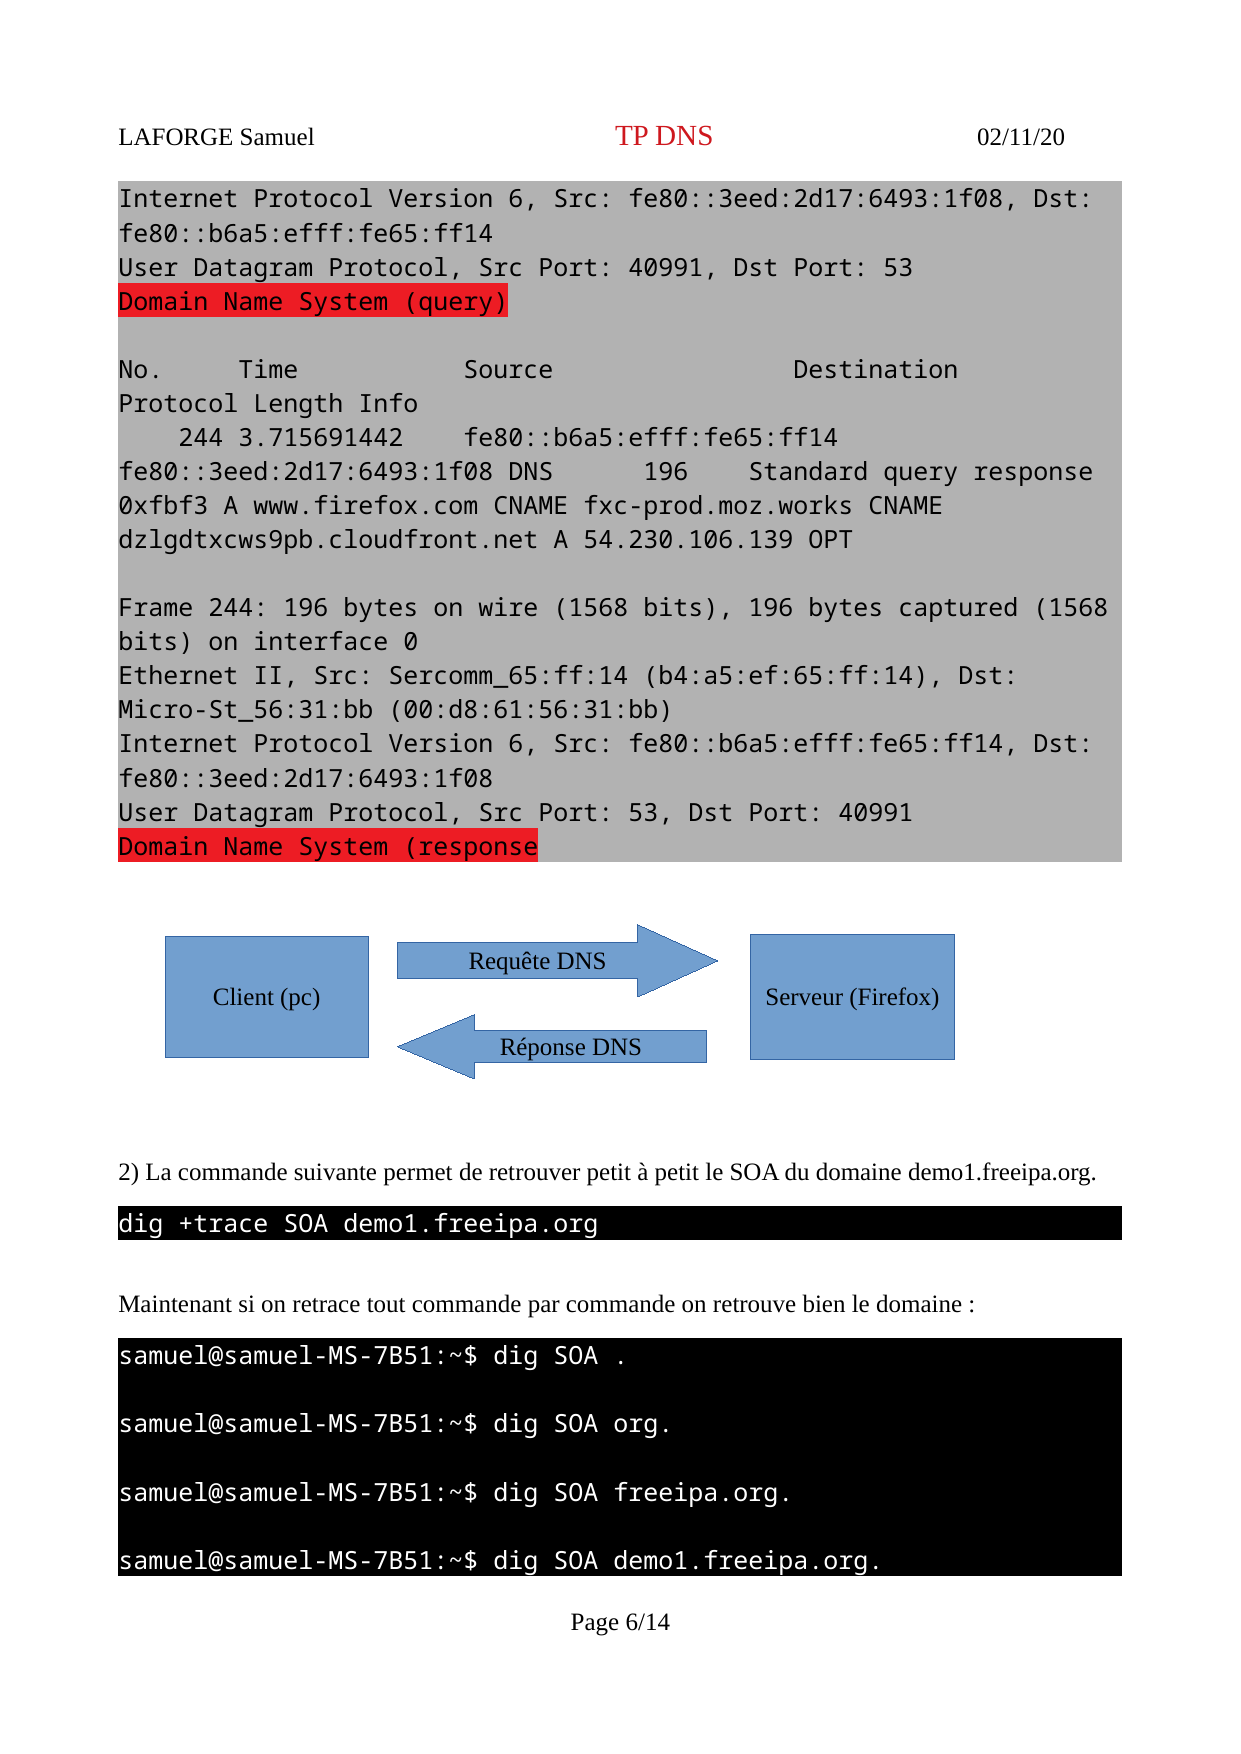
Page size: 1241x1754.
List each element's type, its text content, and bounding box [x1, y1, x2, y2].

text dig +trace SOA demo1.freeipa.org [118, 1206, 1122, 1240]
text Internet Protocol Version 6, Src: fe80::b6a5:efff:fe65:ff14, Dst: fe80::3eed:2d17:6493:1f08 [118, 726, 1122, 794]
text Maintenant si on retrace tout commande par commande on retrouve bien le domaine : [118, 1289, 1122, 1318]
text Ethernet II, Src: Sercomm_65:ff:14 (b4:a5:ef:65:ff:14), Dst: Micro-St_56:31:bb (00:d8:61:56:31:bb) [118, 658, 1122, 726]
text samuel@samuel-MS-7B51:~$ dig SOA demo1.freeipa.org. [118, 1542, 1122, 1576]
text User Datagram Protocol, Src Port: 40991, Dst Port: 53 [118, 249, 1122, 283]
text Internet Protocol Version 6, Src: fe80::3eed:2d17:6493:1f08, Dst: fe80::b6a5:efff:fe65:ff14 [118, 181, 1122, 249]
text 2) La commande suivante permet de retrouver petit à petit le SOA du domaine demo1.freeipa.org. [118, 1157, 1122, 1186]
text No. Time Source Destination Protocol Length Info [118, 351, 1122, 419]
text samuel@samuel-MS-7B51:~$ dig SOA org. [118, 1406, 1122, 1440]
text samuel@samuel-MS-7B51:~$ dig SOA . [118, 1338, 1122, 1372]
text Frame 244: 196 bytes on wire (1568 bits), 196 bytes captured (1568 bits) on interface 0 [118, 590, 1122, 658]
text Domain Name System (query) [118, 283, 1122, 317]
text 244 3.715691442 fe80::b6a5:efff:fe65:ff14 fe80::3eed:2d17:6493:1f08 DNS 196 Standard query response 0xfbf3 A www.firefox.com CNAME fxc-prod.moz.works CNAME dzlgdtxcws9pb.cloudfront.net A 54.230.106.139 OPT [118, 419, 1122, 556]
text Domain Name System (response [118, 828, 1122, 862]
text User Datagram Protocol, Src Port: 53, Dst Port: 40991 [118, 794, 1122, 828]
text samuel@samuel-MS-7B51:~$ dig SOA freeipa.org. [118, 1474, 1122, 1508]
